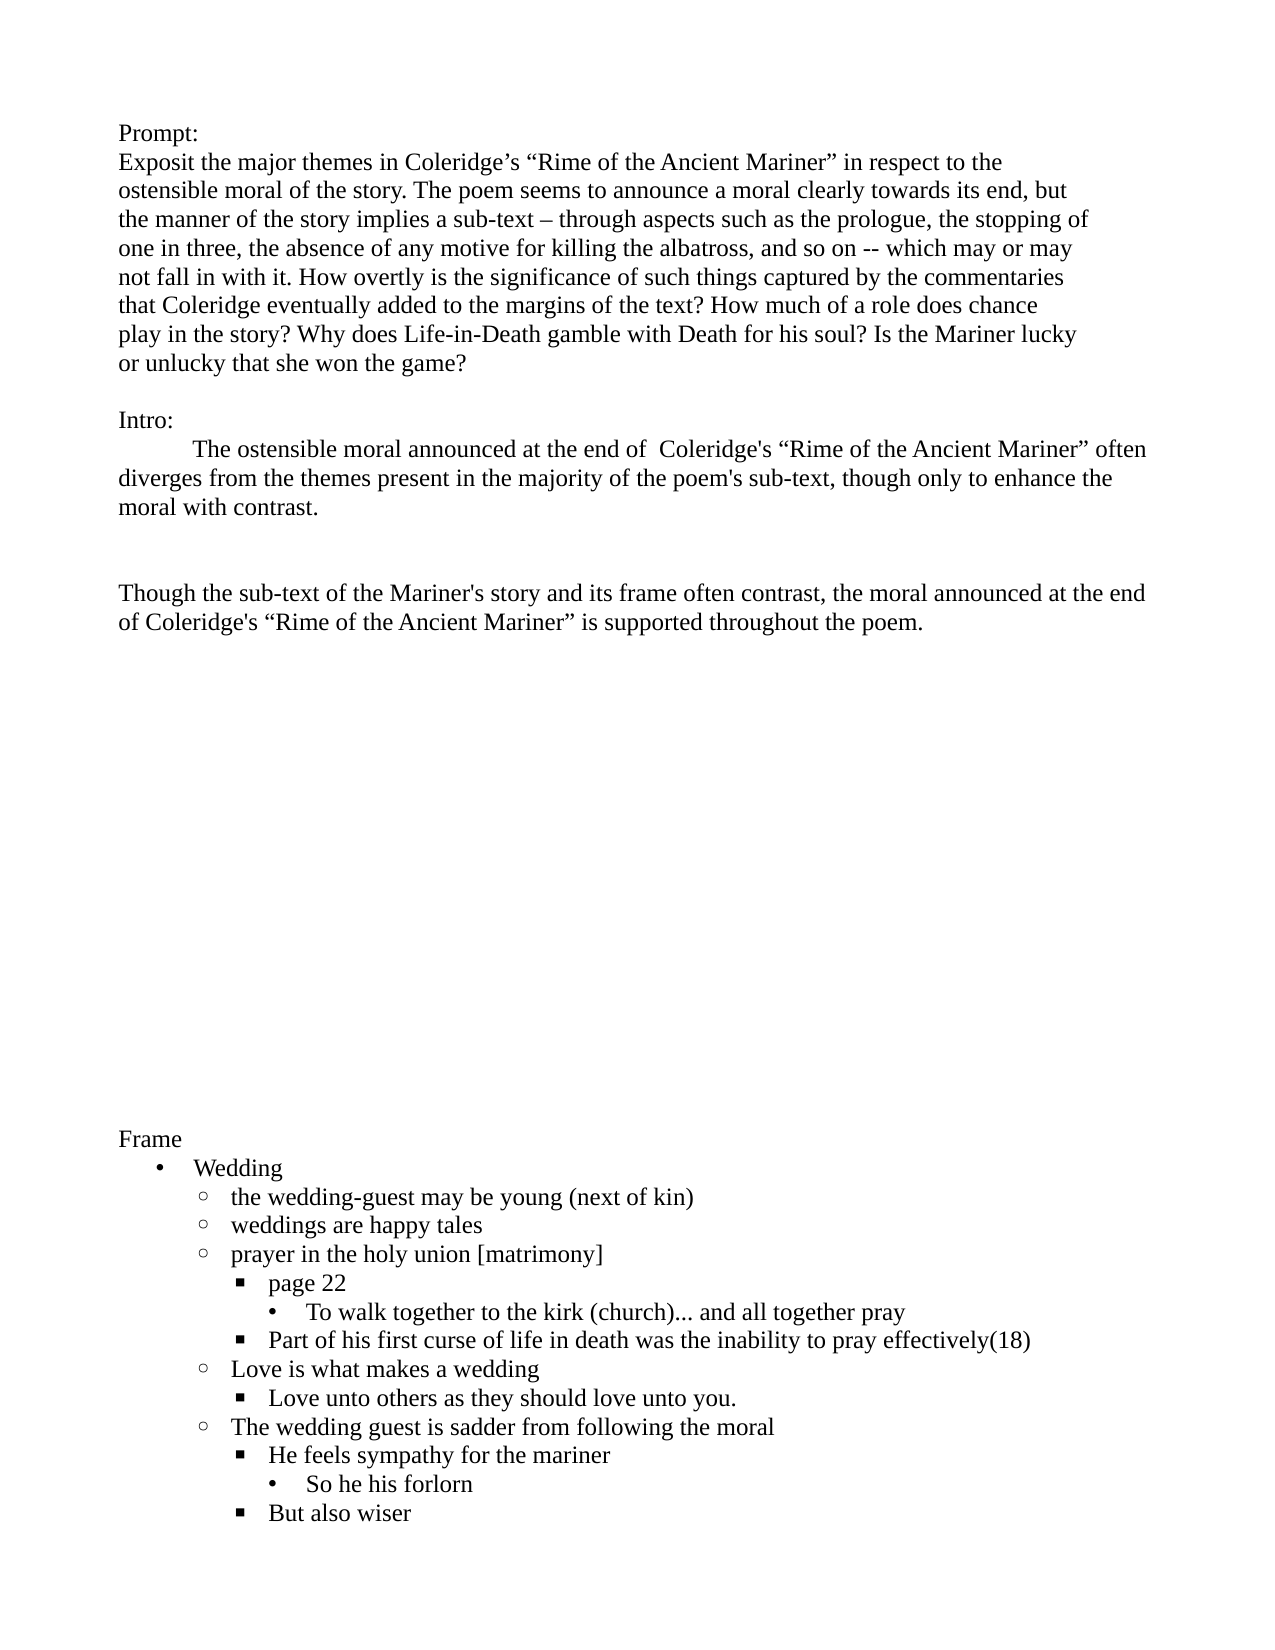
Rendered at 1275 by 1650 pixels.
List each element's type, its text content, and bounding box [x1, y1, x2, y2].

list prayer in the holy union [matrimony] [193, 1239, 1157, 1268]
text Frame [118, 1124, 1157, 1153]
list To walk together to the kirk (church)... and all together pray [268, 1297, 1157, 1326]
text The ostensible moral announced at the end of Coleridge's “Rime of the Ancient Mariner” often diverges from the themes present in the majority of the poem's sub-text, though only to enhance the moral with contrast. [118, 434, 1157, 521]
text play in the story? Why does Life-in-Death gamble with Death for his soul? Is the Mariner lucky [118, 319, 1157, 348]
list The wedding guest is sadder from following the moral [193, 1412, 1157, 1441]
list Love unto others as they should love unto you. [231, 1383, 1157, 1412]
text Though the sub-text of the Mariner's story and its frame often contrast, the moral announced at the end of Coleridge's “Rime of the Ancient Mariner” is supported throughout the poem. [118, 578, 1157, 636]
list He feels sympathy for the mariner [231, 1441, 1157, 1469]
text Intro: [118, 406, 1157, 434]
list Part of his first curse of life in death was the inability to pray effectively(18) [231, 1326, 1157, 1354]
text Prompt: [118, 118, 1157, 147]
list the wedding-guest may be young (next of kin) [193, 1182, 1157, 1211]
text the manner of the story implies a sub-text – through aspects such as the prologue, the stopping of [118, 204, 1157, 233]
text ostensible moral of the story. The poem seems to announce a moral clearly towards its end, but [118, 176, 1157, 204]
list But also wiser [231, 1498, 1157, 1527]
list Wedding [156, 1153, 1157, 1182]
list So he his forlorn [268, 1469, 1157, 1498]
list Love is what makes a wedding [193, 1354, 1157, 1383]
text one in three, the absence of any motive for killing the albatross, and so on -- which may or may [118, 233, 1157, 262]
text or unlucky that she won the game? [118, 348, 1157, 377]
text not fall in with it. How overtly is the significance of such things captured by the commentaries [118, 262, 1157, 291]
list weddings are happy tales [193, 1211, 1157, 1239]
text Exposit the major themes in Coleridge’s “Rime of the Ancient Mariner” in respect to the [118, 147, 1157, 176]
text that Coleridge eventually added to the margins of the text? How much of a role does chance [118, 291, 1157, 319]
list page 22 [231, 1268, 1157, 1297]
